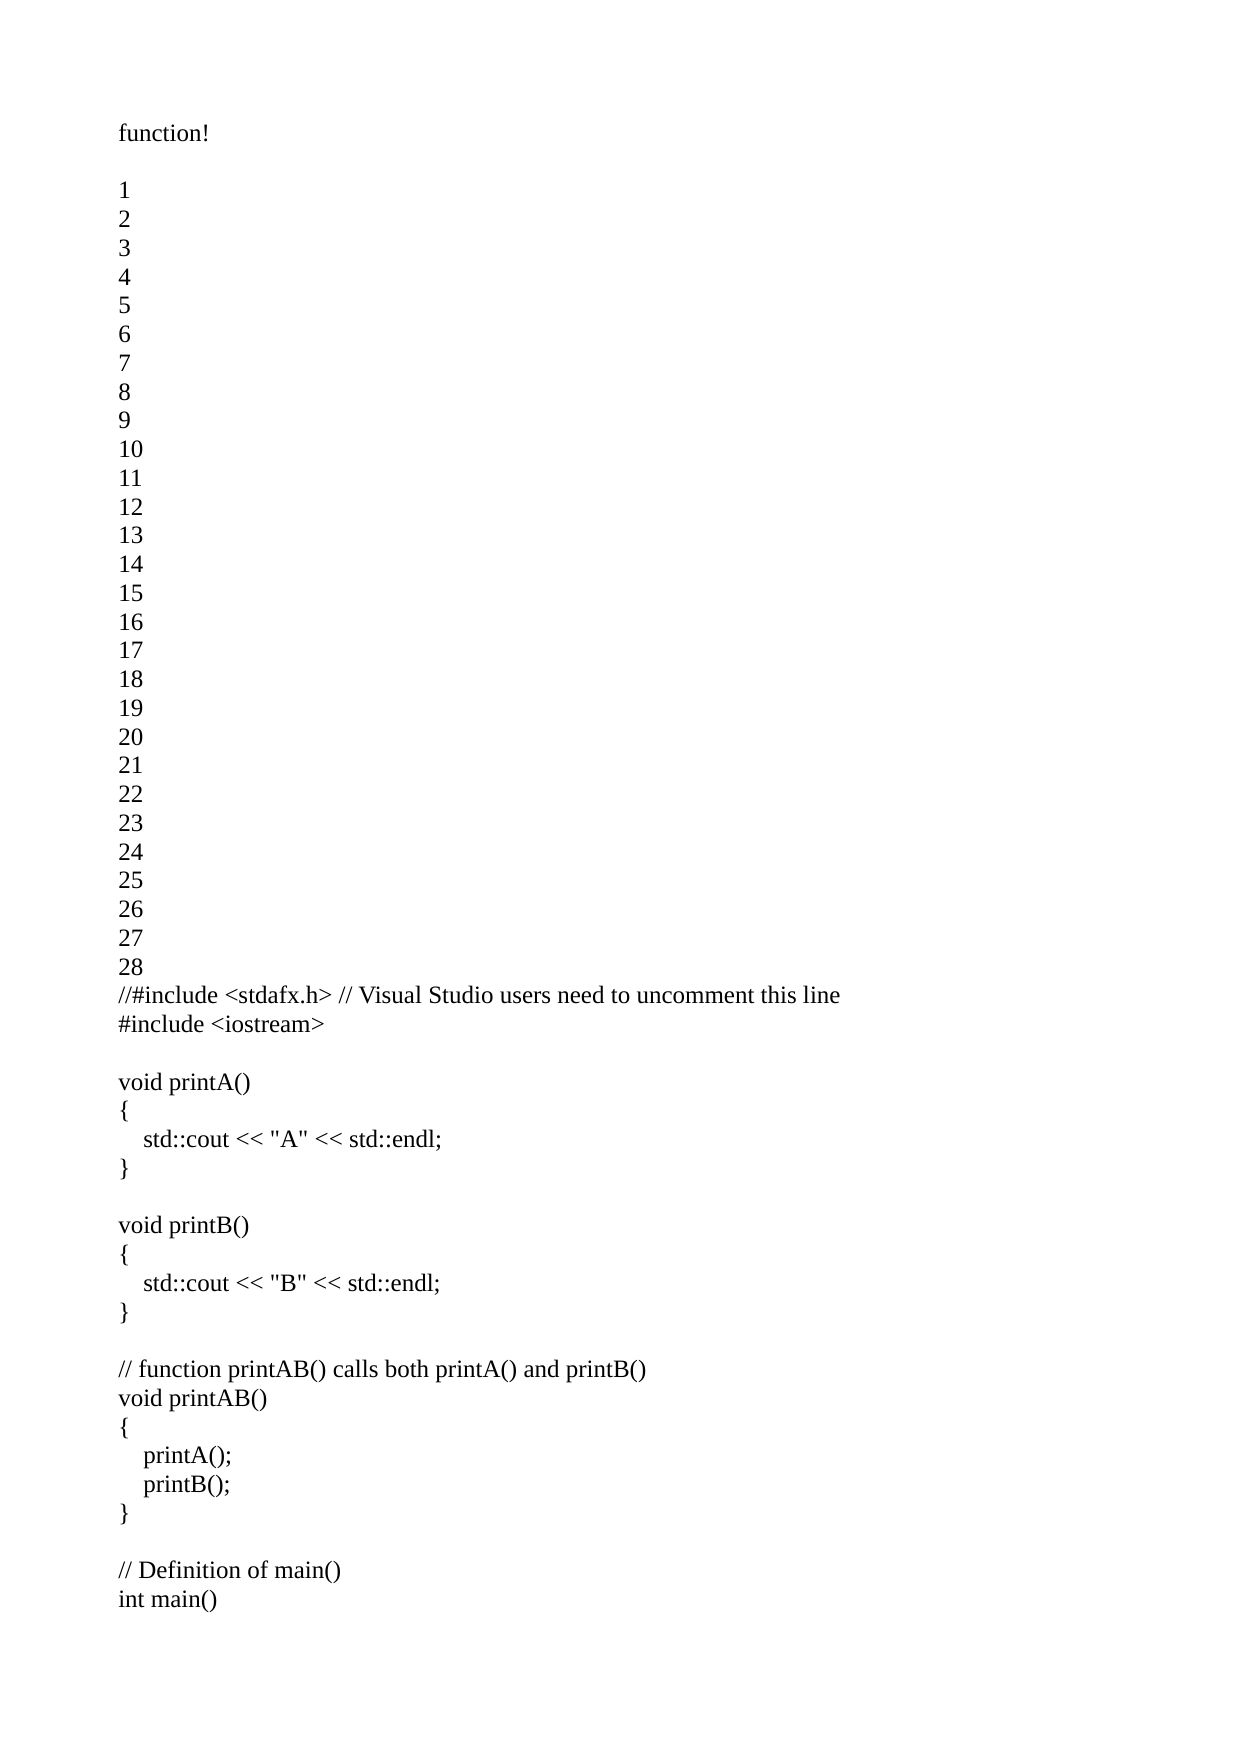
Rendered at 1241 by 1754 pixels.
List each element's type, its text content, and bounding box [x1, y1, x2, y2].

text } [118, 1153, 1122, 1182]
text 5 [118, 291, 1122, 319]
text 7 [118, 348, 1122, 377]
text //#include <stdafx.h> // Visual Studio users need to uncomment this line [118, 981, 1122, 1009]
text 12 [118, 492, 1122, 521]
text { [118, 1412, 1122, 1441]
text 20 [118, 722, 1122, 751]
text int main() [118, 1584, 1122, 1613]
text #include <iostream> [118, 1009, 1122, 1038]
text 24 [118, 837, 1122, 866]
text 22 [118, 779, 1122, 808]
text { [118, 1096, 1122, 1124]
text 1 [118, 176, 1122, 204]
text 8 [118, 377, 1122, 406]
text } [118, 1498, 1122, 1527]
text printA(); [118, 1441, 1122, 1469]
text void printB() [118, 1211, 1122, 1239]
text 26 [118, 894, 1122, 923]
text 2 [118, 204, 1122, 233]
text 11 [118, 463, 1122, 492]
text printB(); [118, 1469, 1122, 1498]
text 18 [118, 664, 1122, 693]
text 15 [118, 578, 1122, 607]
text 23 [118, 808, 1122, 837]
text 17 [118, 636, 1122, 664]
text 28 [118, 952, 1122, 981]
text std::cout << "B" << std::endl; [118, 1268, 1122, 1297]
text function! [118, 118, 1122, 147]
text { [118, 1239, 1122, 1268]
text 14 [118, 549, 1122, 578]
text 9 [118, 406, 1122, 434]
text void printA() [118, 1067, 1122, 1096]
text 21 [118, 751, 1122, 779]
text 19 [118, 693, 1122, 722]
text 25 [118, 866, 1122, 894]
text // function printAB() calls both printA() and printB() [118, 1354, 1122, 1383]
text // Definition of main() [118, 1556, 1122, 1584]
text 13 [118, 521, 1122, 549]
text } [118, 1297, 1122, 1326]
text 10 [118, 434, 1122, 463]
text 27 [118, 923, 1122, 952]
text 4 [118, 262, 1122, 291]
text std::cout << "A" << std::endl; [118, 1124, 1122, 1153]
text 3 [118, 233, 1122, 262]
text 16 [118, 607, 1122, 636]
text void printAB() [118, 1383, 1122, 1412]
text 6 [118, 319, 1122, 348]
